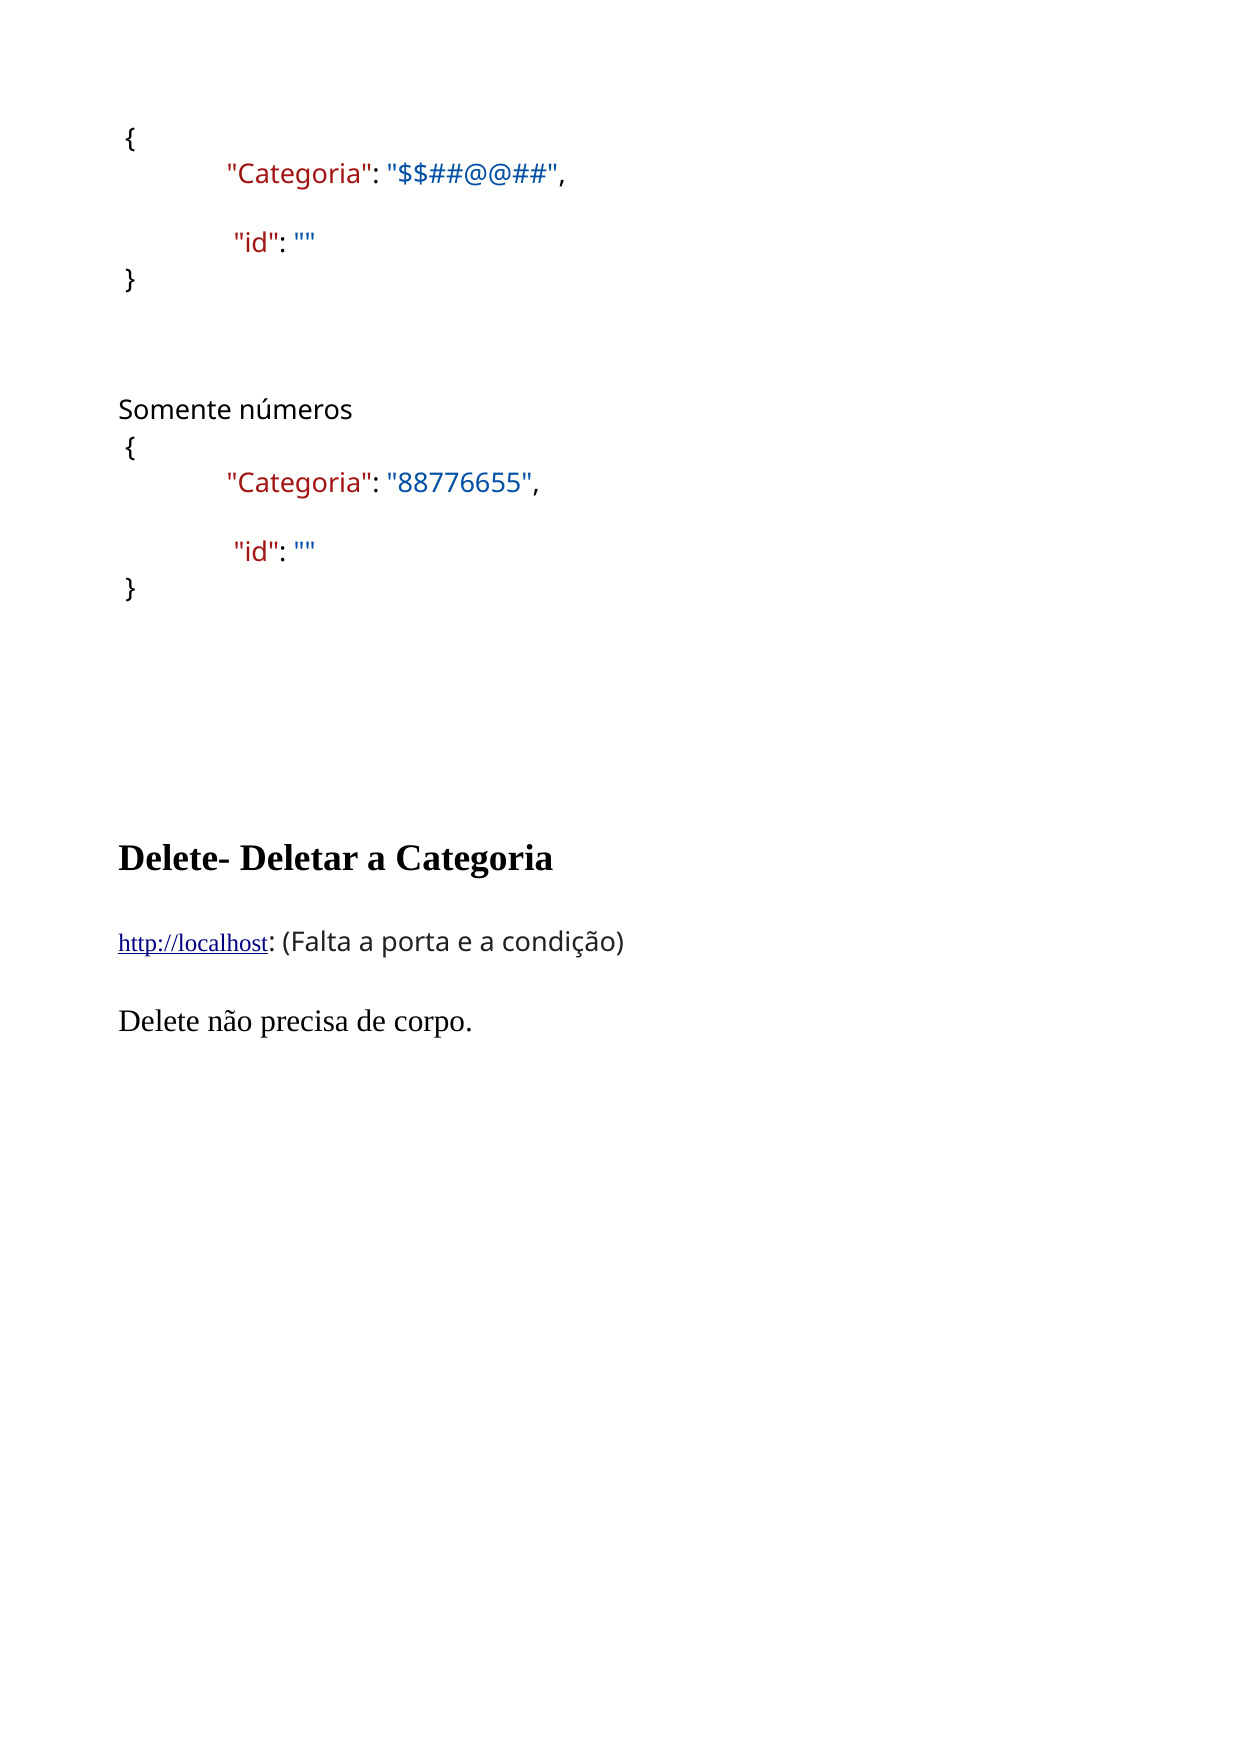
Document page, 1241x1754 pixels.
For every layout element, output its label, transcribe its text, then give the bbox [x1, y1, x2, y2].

text "Categoria": "88776655", [118, 464, 1122, 501]
text { [118, 118, 1122, 155]
text Delete não precisa de corpo. [118, 1002, 1122, 1038]
text } [118, 260, 1122, 297]
text Somente números [118, 390, 1122, 427]
text Delete- Deletar a Categoria [118, 836, 1122, 879]
text } [118, 569, 1122, 606]
text { [118, 427, 1122, 464]
text "id": "" [118, 223, 1122, 260]
text http://localhost: (Falta a porta e a condição) [118, 922, 1122, 959]
text "id": "" [118, 532, 1122, 569]
text "Categoria": "$$##@@##", [118, 155, 1122, 192]
